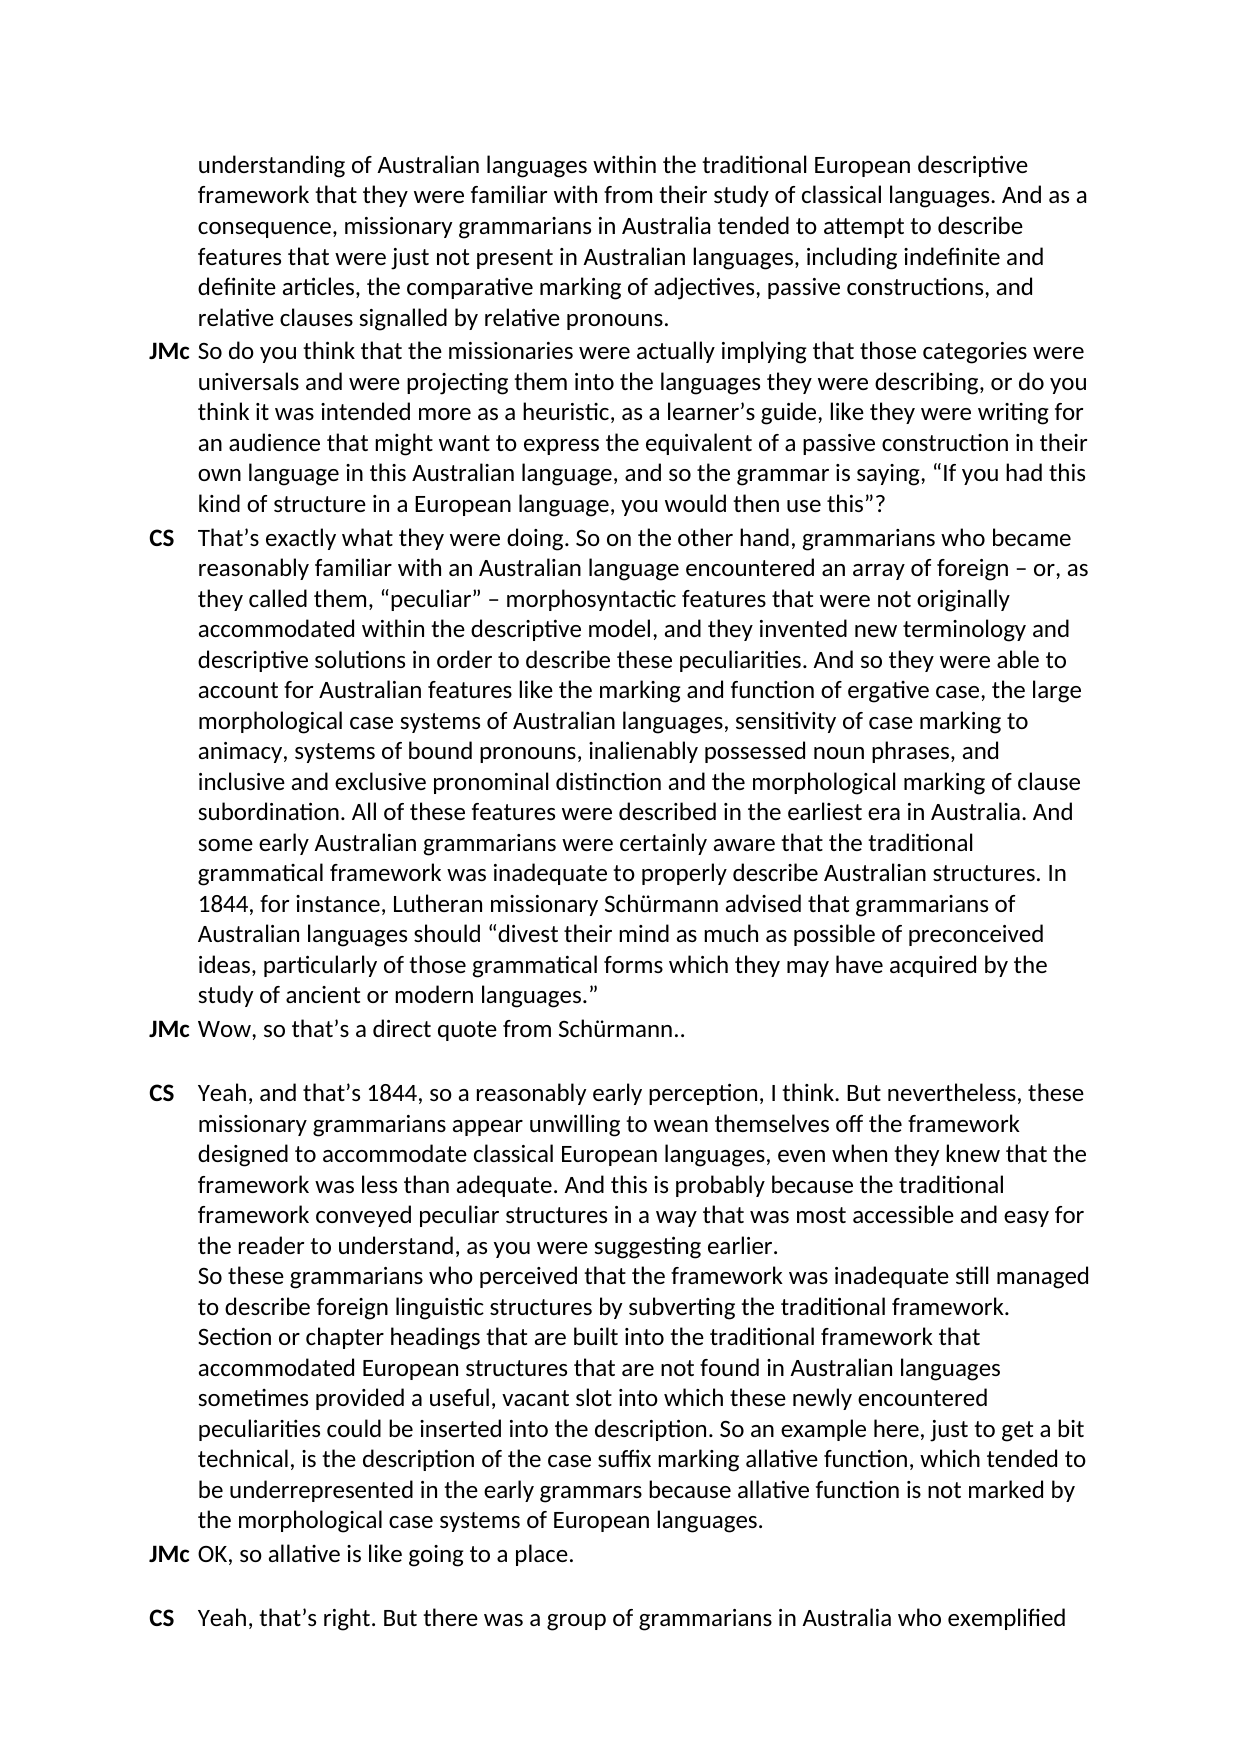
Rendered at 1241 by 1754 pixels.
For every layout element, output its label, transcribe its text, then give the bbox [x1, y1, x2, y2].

table_cell JMc [148, 1537, 196, 1601]
table_cell CS [148, 1076, 196, 1537]
table_cell OK, so allative is like going to a place. [196, 1537, 1093, 1601]
table_cell JMc [148, 1012, 196, 1076]
table_cell That’s exactly what they were doing. So on the other hand, grammarians who became reasonably familiar with an Australian language encountered an array of foreign – or, as they called them, “peculiar” – morphosyntactic features that were not originally accommodated within the descriptive model, and they invented new terminology and descriptive solutions in order to describe these peculiarities. And so they were able to account for Australian features like the marking and function of ergative case, the large morphological case systems of Australian languages, sensitivity of case marking to animacy, systems of bound pronouns, inalienably possessed noun phrases, and inclusive and exclusive pronominal distinction and the morphological marking of clause subordination. All of these features were described in the earliest era in Australia. And some early Australian grammarians were certainly aware that the traditional grammatical framework was inadequate to properly describe Australian structures. In 1844, for instance, Lutheran missionary Schürmann advised that grammarians of Australian languages should “divest their mind as much as possible of preconceived ideas, particularly of those grammatical forms which they may have acquired by the study of ancient or modern languages.” [196, 520, 1093, 1012]
table_cell JMc [148, 334, 196, 520]
table_cell So do you think that the missionaries were actually implying that those categories were universals and were projecting them into the languages they were describing, or do you think it was intended more as a heuristic, as a learner’s guide, like they were writing for an audience that might want to express the equivalent of a passive construction in their own language in this Australian language, and so the grammar is saying, “If you had this kind of structure in a European language, you would then use this”? [196, 334, 1093, 520]
table_cell Wow, so that’s a direct quote from Schürmann.. [196, 1012, 1093, 1076]
table_cell [148, 148, 196, 334]
table_cell CS [148, 1601, 196, 1634]
table_cell Yeah, and that’s 1844, so a reasonably early perception, I think. But nevertheless, these missionary grammarians appear unwilling to wean themselves off the framework designed to accommodate classical European languages, even when they knew that the framework was less than adequate. And this is probably because the traditional framework conveyed peculiar structures in a way that was most accessible and easy for the reader to understand, as you were suggesting earlier. So these grammarians who perceived that the framework was inadequate still managed to describe foreign linguistic structures by subverting the traditional framework. Section or chapter headings that are built into the traditional framework that accommodated European structures that are not found in Australian languages sometimes provided a useful, vacant slot into which these newly encountered peculiarities could be inserted into the description. So an example here, just to get a bit technical, is the description of the case suffix marking allative function, which tended to be underrepresented in the early grammars because allative function is not marked by the morphological case systems of European languages. [196, 1076, 1093, 1537]
table_cell CS [148, 520, 196, 1012]
table_cell Yeah, that’s right. But there was a group of grammarians in Australia who exemplified [196, 1601, 1093, 1634]
table_cell understanding of Australian languages within the traditional European descriptive framework that they were familiar with from their study of classical languages. And as a consequence, missionary grammarians in Australia tended to attempt to describe features that were just not present in Australian languages, including indefinite and definite articles, the comparative marking of adjectives, passive constructions, and relative clauses signalled by relative pronouns. [196, 148, 1093, 334]
